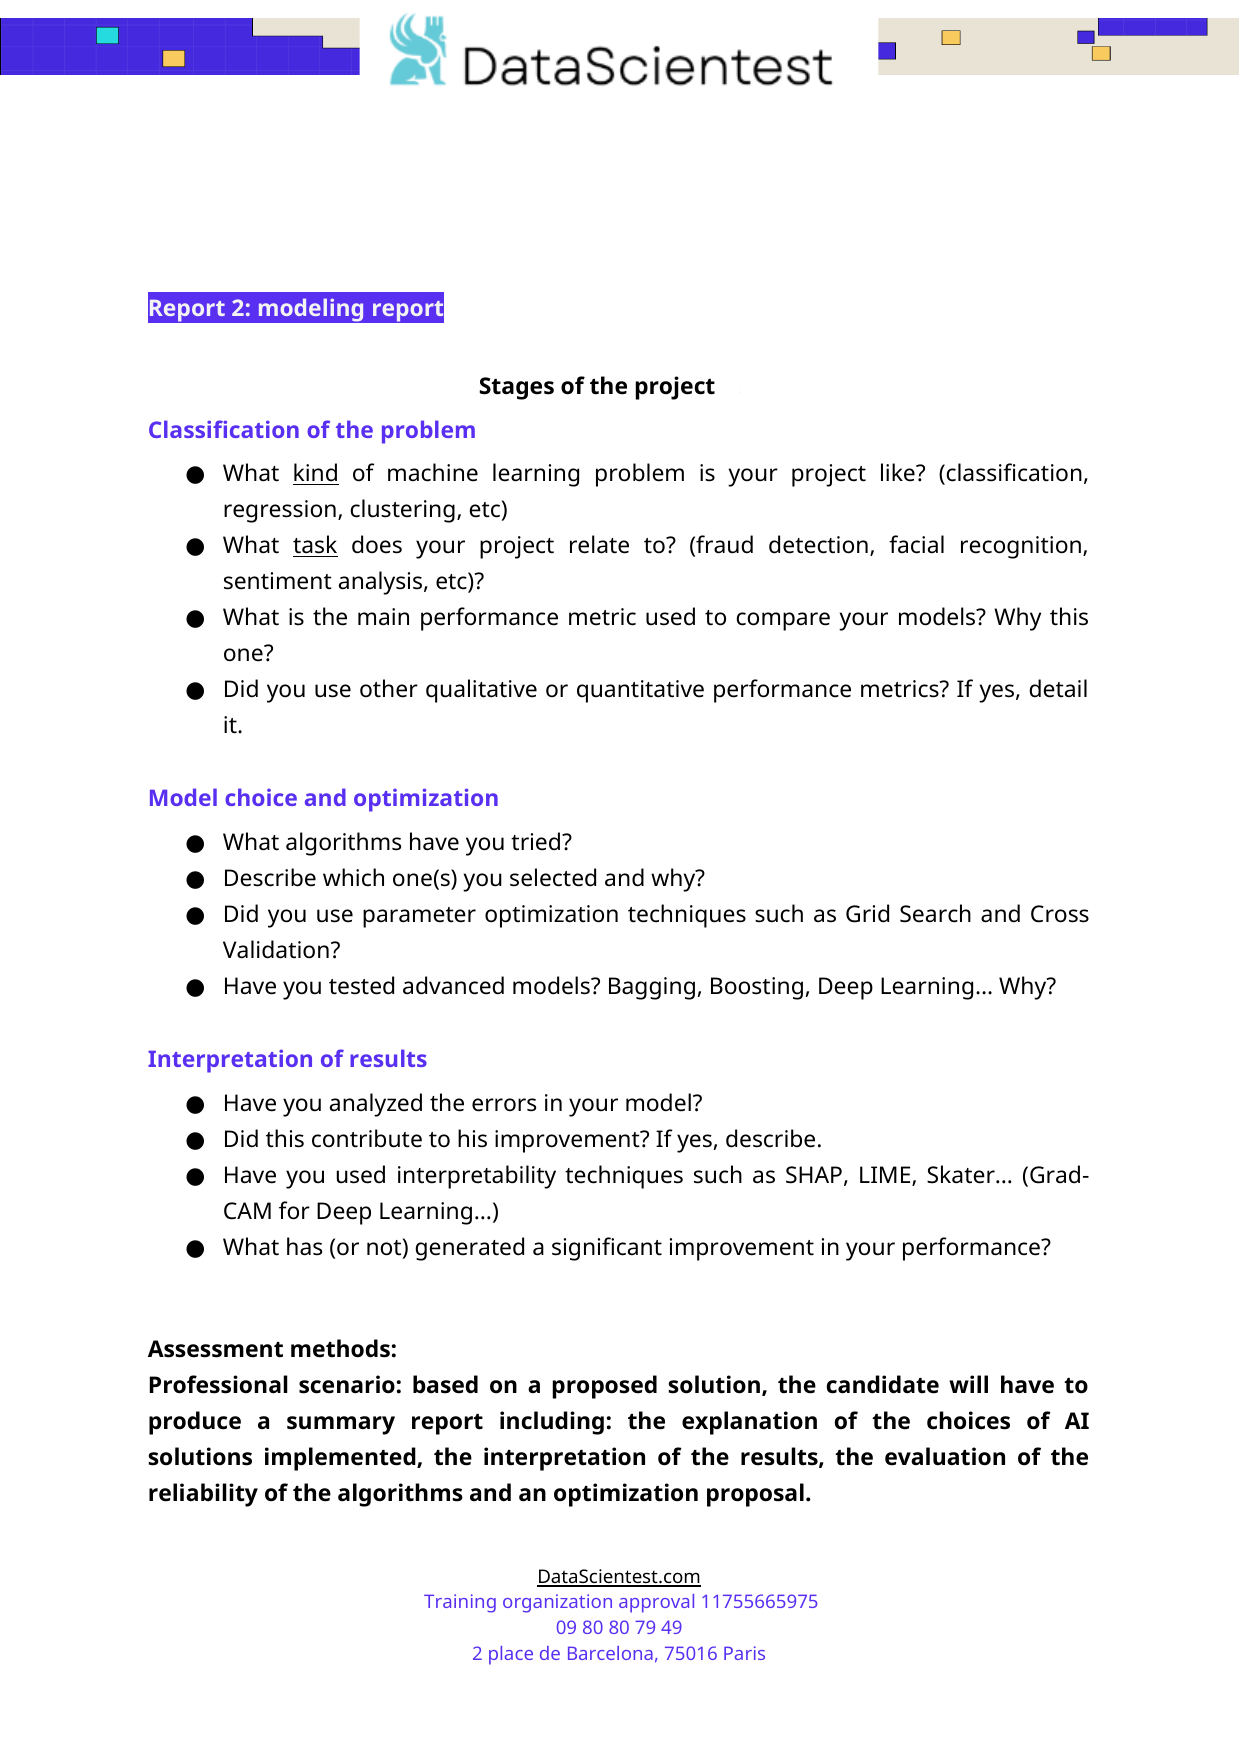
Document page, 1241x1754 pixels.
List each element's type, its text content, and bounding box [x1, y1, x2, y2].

list What is the main performance metric used to compare your models? Why this one? [185, 601, 1090, 668]
text Assessment methods: [148, 1333, 1090, 1364]
text Report 2: modeling report [148, 292, 1090, 323]
list Did this contribute to his improvement? If yes, describe. [185, 1123, 1090, 1154]
list Have you used interpretability techniques such as SHAP, LIME, Skater… (Grad-CAM for Deep Learning…) [185, 1159, 1090, 1226]
list What algorithms have you tried? [185, 826, 1090, 857]
subtitle Model choice and optimization [148, 782, 1090, 813]
picture [0, 0, 1239, 113]
list What has (or not) generated a significant improvement in your performance? [185, 1231, 1090, 1262]
subtitle Classification of the problem [148, 413, 1090, 445]
text Professional scenario: based on a proposed solution, the candidate will have to produce a summary report including: the explanation of the choices of AI solutions implemented, the interpretation of the results, the evaluation of the reliability of the algorithms and an optimization proposal. [148, 1369, 1090, 1508]
list What task does your project relate to? (fraud detection, facial recognition, sentiment analysis, etc)? [185, 529, 1090, 596]
list Have you tested advanced models? Bagging, Boosting, Deep Learning… Why? [185, 970, 1090, 1001]
list Did you use parameter optimization techniques such as Grid Search and Cross Validation? [185, 898, 1090, 965]
list What kind of machine learning problem is your project like? (classification, regression, clustering, etc) [185, 457, 1090, 524]
list Describe which one(s) you selected and why? [185, 862, 1090, 893]
list Have you analyzed the errors in your model? [185, 1087, 1090, 1118]
subtitle Stages of the project [148, 370, 1090, 401]
subtitle Interpretation of results [148, 1043, 1090, 1074]
list Did you use other qualitative or quantitative performance metrics? If yes, detail it. [185, 673, 1090, 740]
